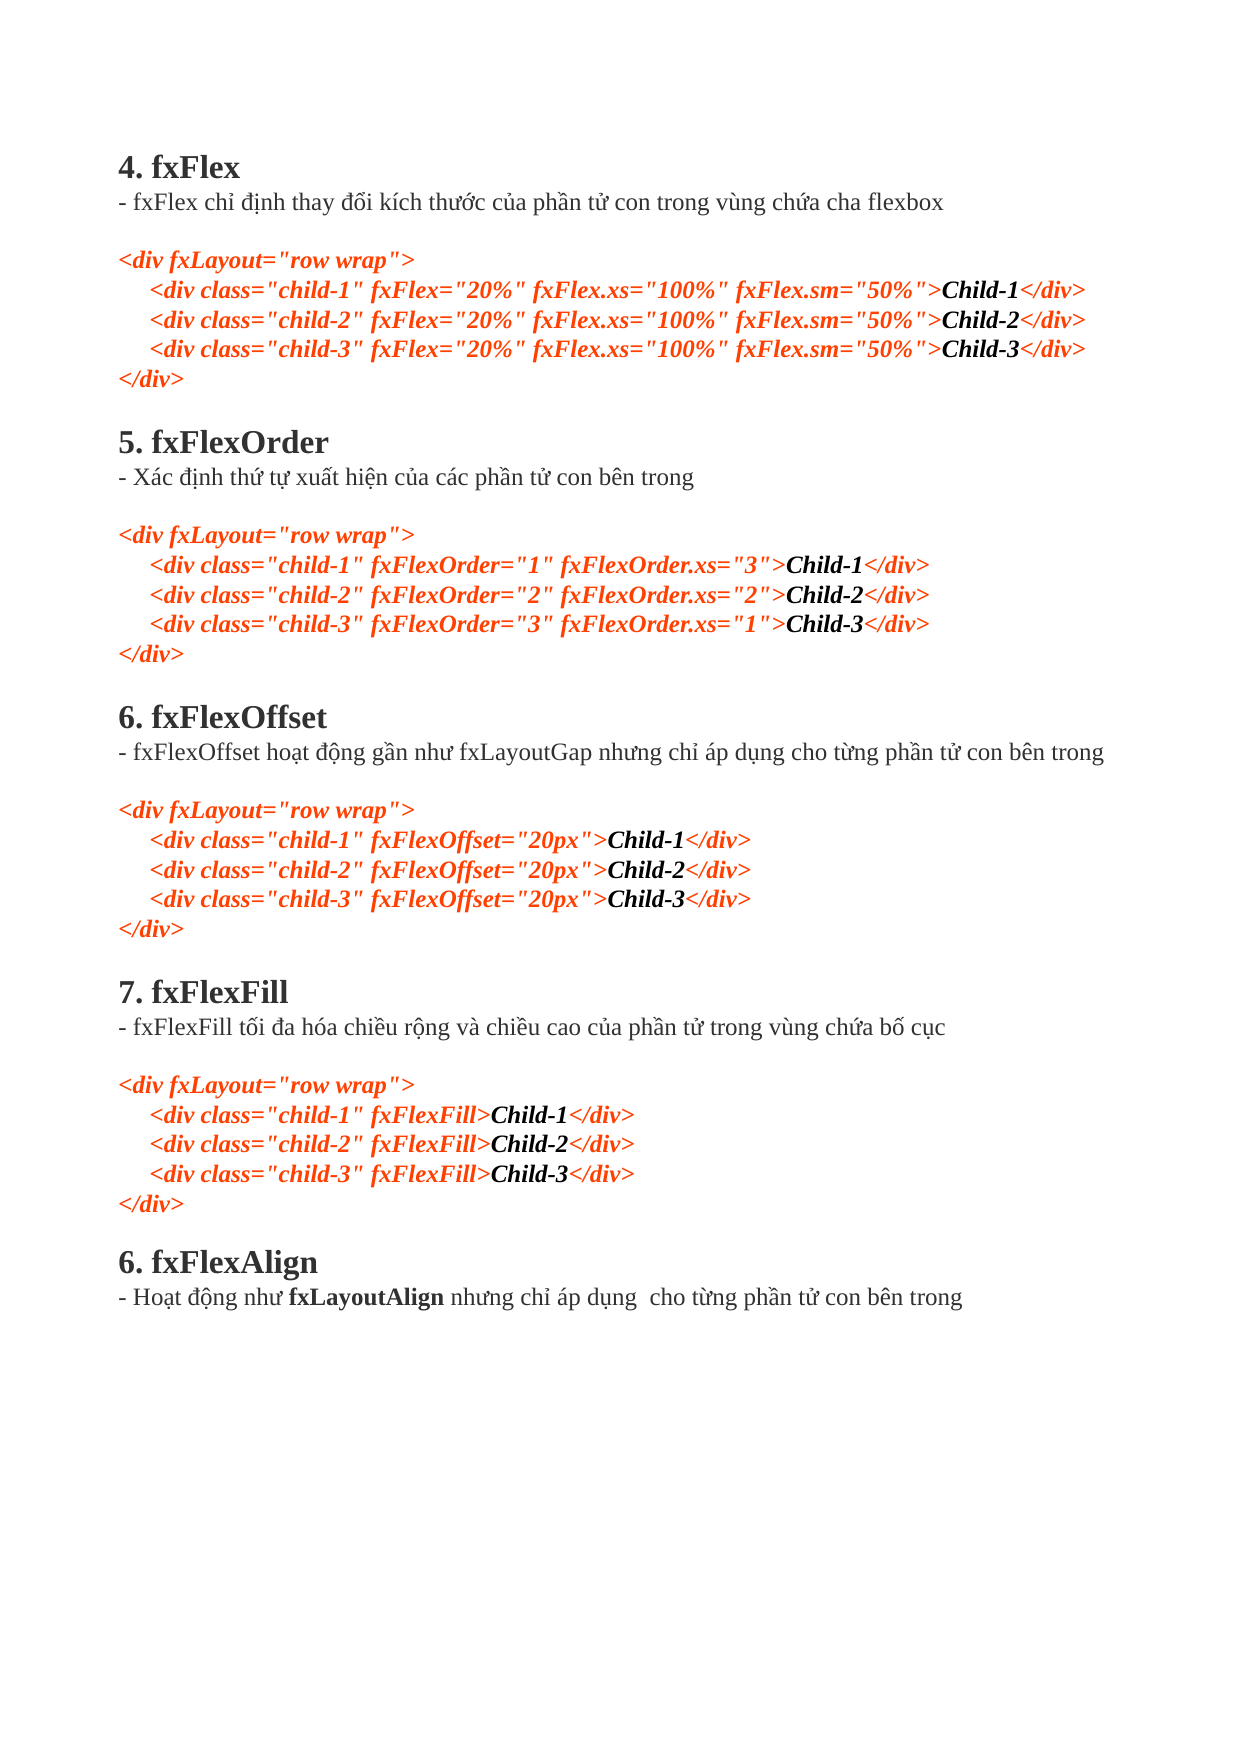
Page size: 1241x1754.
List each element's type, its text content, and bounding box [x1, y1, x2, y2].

text - fxFlex chỉ định thay đổi kích thước của phần tử con trong vùng chứa cha flexbox [118, 186, 1122, 216]
text 6. fxFlexOffset [118, 698, 1122, 736]
text - Hoạt động như fxLayoutAlign nhưng chỉ áp dụng cho từng phần tử con bên trong [118, 1281, 1122, 1311]
text <div class="child-2" fxFlexOrder="2" fxFlexOrder.xs="2">Child-2</div> [118, 579, 1122, 608]
text </div> [118, 913, 1122, 943]
text 4. fxFlex [118, 148, 1122, 186]
text - Xác định thứ tự xuất hiện của các phần tử con bên trong [118, 461, 1122, 491]
text </div> [118, 363, 1122, 393]
text <div class="child-3" fxFlexOrder="3" fxFlexOrder.xs="1">Child-3</div> [118, 608, 1122, 638]
text <div class="child-1" fxFlexOffset="20px">Child-1</div> [118, 824, 1122, 854]
text <div class="child-1" fxFlex="20%" fxFlex.xs="100%" fxFlex.sm="50%">Child-1</div> [118, 274, 1122, 304]
text <div class="child-2" fxFlexOffset="20px">Child-2</div> [118, 854, 1122, 883]
text 5. fxFlexOrder [118, 423, 1122, 461]
text <div class="child-1" fxFlexOrder="1" fxFlexOrder.xs="3">Child-1</div> [118, 549, 1122, 579]
text <div class="child-2" fxFlex="20%" fxFlex.xs="100%" fxFlex.sm="50%">Child-2</div> [118, 304, 1122, 334]
text </div> [118, 1188, 1122, 1218]
text 7. fxFlexFill [118, 972, 1122, 1011]
text </div> [118, 638, 1122, 668]
text <div fxLayout="row wrap"> [118, 795, 1122, 824]
text 6. fxFlexAlign [118, 1242, 1122, 1281]
text <div class="child-3" fxFlex="20%" fxFlex.xs="100%" fxFlex.sm="50%">Child-3</div> [118, 334, 1122, 363]
text <div class="child-2" fxFlexFill>Child-2</div> [118, 1129, 1122, 1158]
text <div fxLayout="row wrap"> [118, 246, 1122, 274]
text <div class="child-1" fxFlexFill>Child-1</div> [118, 1099, 1122, 1129]
text - fxFlexOffset hoạt động gần như fxLayoutGap nhưng chỉ áp dụng cho từng phần tử con bên trong [118, 736, 1122, 766]
text <div fxLayout="row wrap"> [118, 520, 1122, 549]
text <div fxLayout="row wrap"> [118, 1070, 1122, 1099]
text <div class="child-3" fxFlexFill>Child-3</div> [118, 1158, 1122, 1188]
text - fxFlexFill tối đa hóa chiều rộng và chiều cao của phần tử trong vùng chứa bố cục [118, 1011, 1122, 1041]
text <div class="child-3" fxFlexOffset="20px">Child-3</div> [118, 883, 1122, 913]
